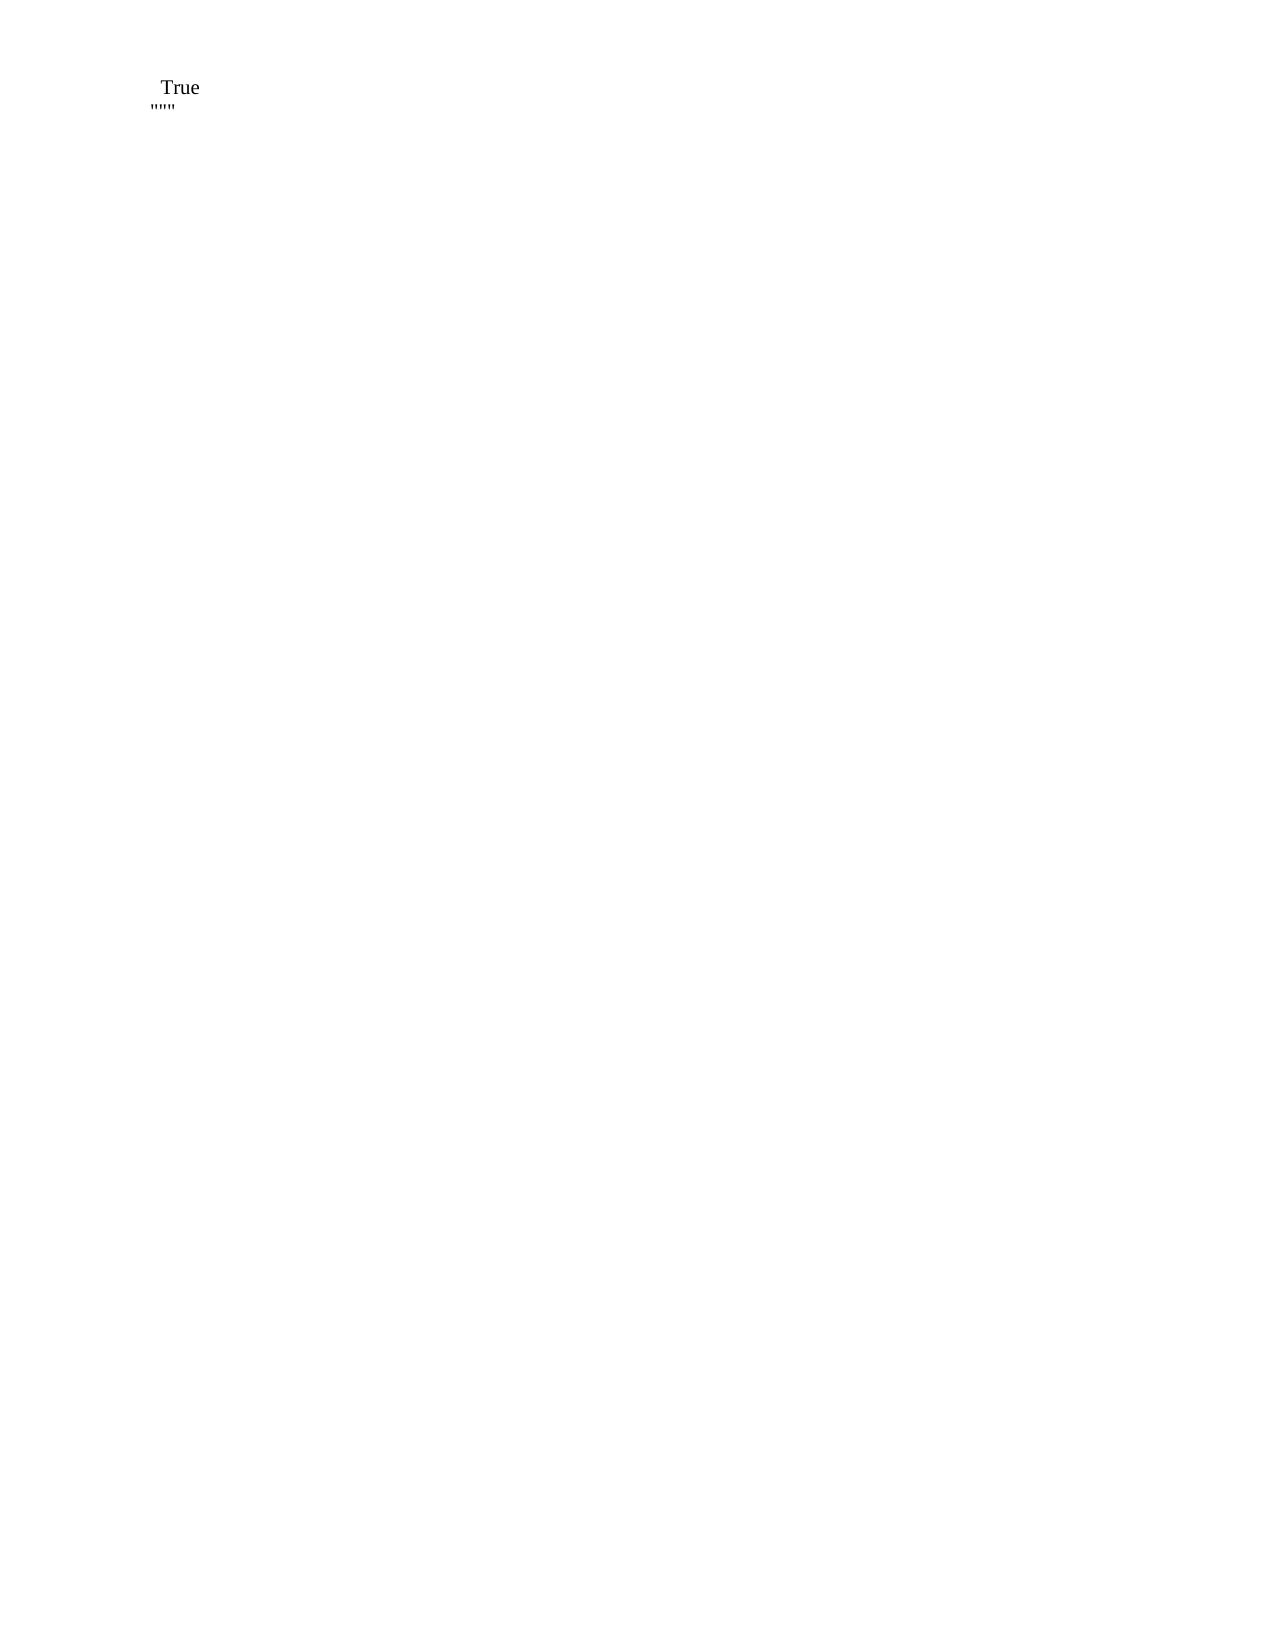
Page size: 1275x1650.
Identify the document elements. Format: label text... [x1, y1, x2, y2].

list True """ [112, 75, 1200, 123]
